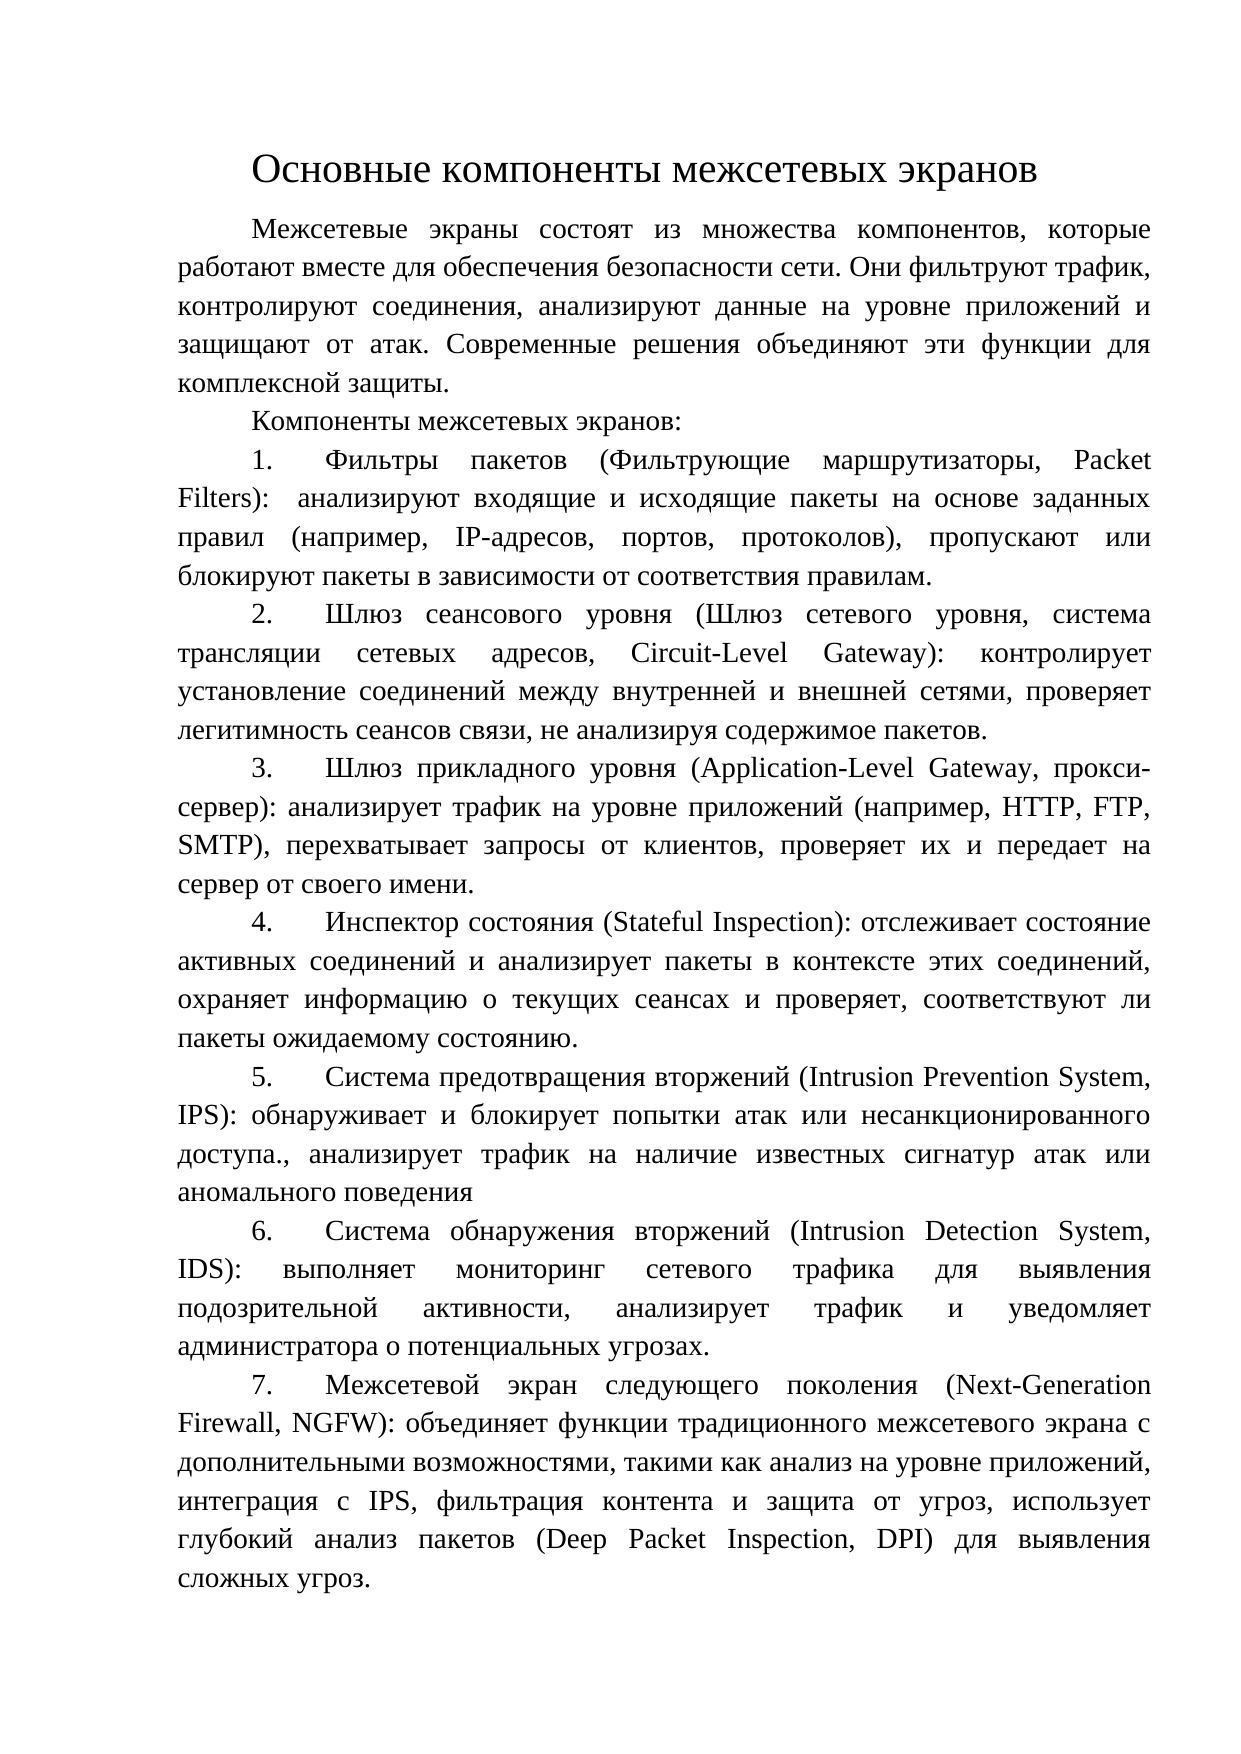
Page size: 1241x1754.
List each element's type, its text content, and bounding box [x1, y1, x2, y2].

list Система предотвращения вторжений (Intrusion Prevention System, IPS): обнаруживает и блокирует попытки атак или несанкционированного доступа., анализирует трафик на наличие известных сигнатур атак или аномального поведения [177, 1059, 1152, 1208]
list Инспектор состояния (Stateful Inspection): отслеживает состояние активных соединений и анализирует пакеты в контексте этих соединений, охраняет информацию о текущих сеансах и проверяет, соответствуют ли пакеты ожидаемому состоянию. [177, 904, 1152, 1054]
list Шлюз сеансового уровня (Шлюз сетевого уровня, система трансляции сетевых адресов, Circuit-Level Gateway): контролирует установление соединений между внутренней и внешней сетями, проверяет легитимность сеансов связи, не анализируя содержимое пакетов. [177, 596, 1152, 745]
list Система обнаружения вторжений (Intrusion Detection System, IDS): выполняет мониторинг сетевого трафика для выявления подозрительной активности, анализирует трафик и уведомляет администратора о потенциальных угрозах. [177, 1213, 1152, 1362]
subtitle Основные компоненты межсетевых экранов [177, 143, 1152, 191]
text Компоненты межсетевых экранов: [177, 403, 1152, 437]
list Шлюз прикладного уровня (Application-Level Gateway, прокси-сервер): анализирует трафик на уровне приложений (например, HTTP, FTP, SMTP), перехватывает запросы от клиентов, проверяет их и передает на сервер от своего имени. [177, 750, 1152, 899]
text Межсетевые экраны состоят из множества компонентов, которые работают вместе для обеспечения безопасности сети. Они фильтруют трафик, контролируют соединения, анализируют данные на уровне приложений и защищают от атак. Современные решения объединяют эти функции для комплексной защиты. [177, 211, 1152, 398]
list Фильтры пакетов (Фильтрующие маршрутизаторы, Packet Filters): анализируют входящие и исходящие пакеты на основе заданных правил (например, IP-адресов, портов, протоколов), пропускают или блокируют пакеты в зависимости от соответствия правилам. [177, 442, 1152, 591]
list Межсетевой экран следующего поколения (Next-Generation Firewall, NGFW): объединяет функции традиционного межсетевого экрана с дополнительными возможностями, такими как анализ на уровне приложений, интеграция с IPS, фильтрация контента и защита от угроз, использует глубокий анализ пакетов (Deep Packet Inspection, DPI) для выявления сложных угроз. [177, 1367, 1152, 1593]
